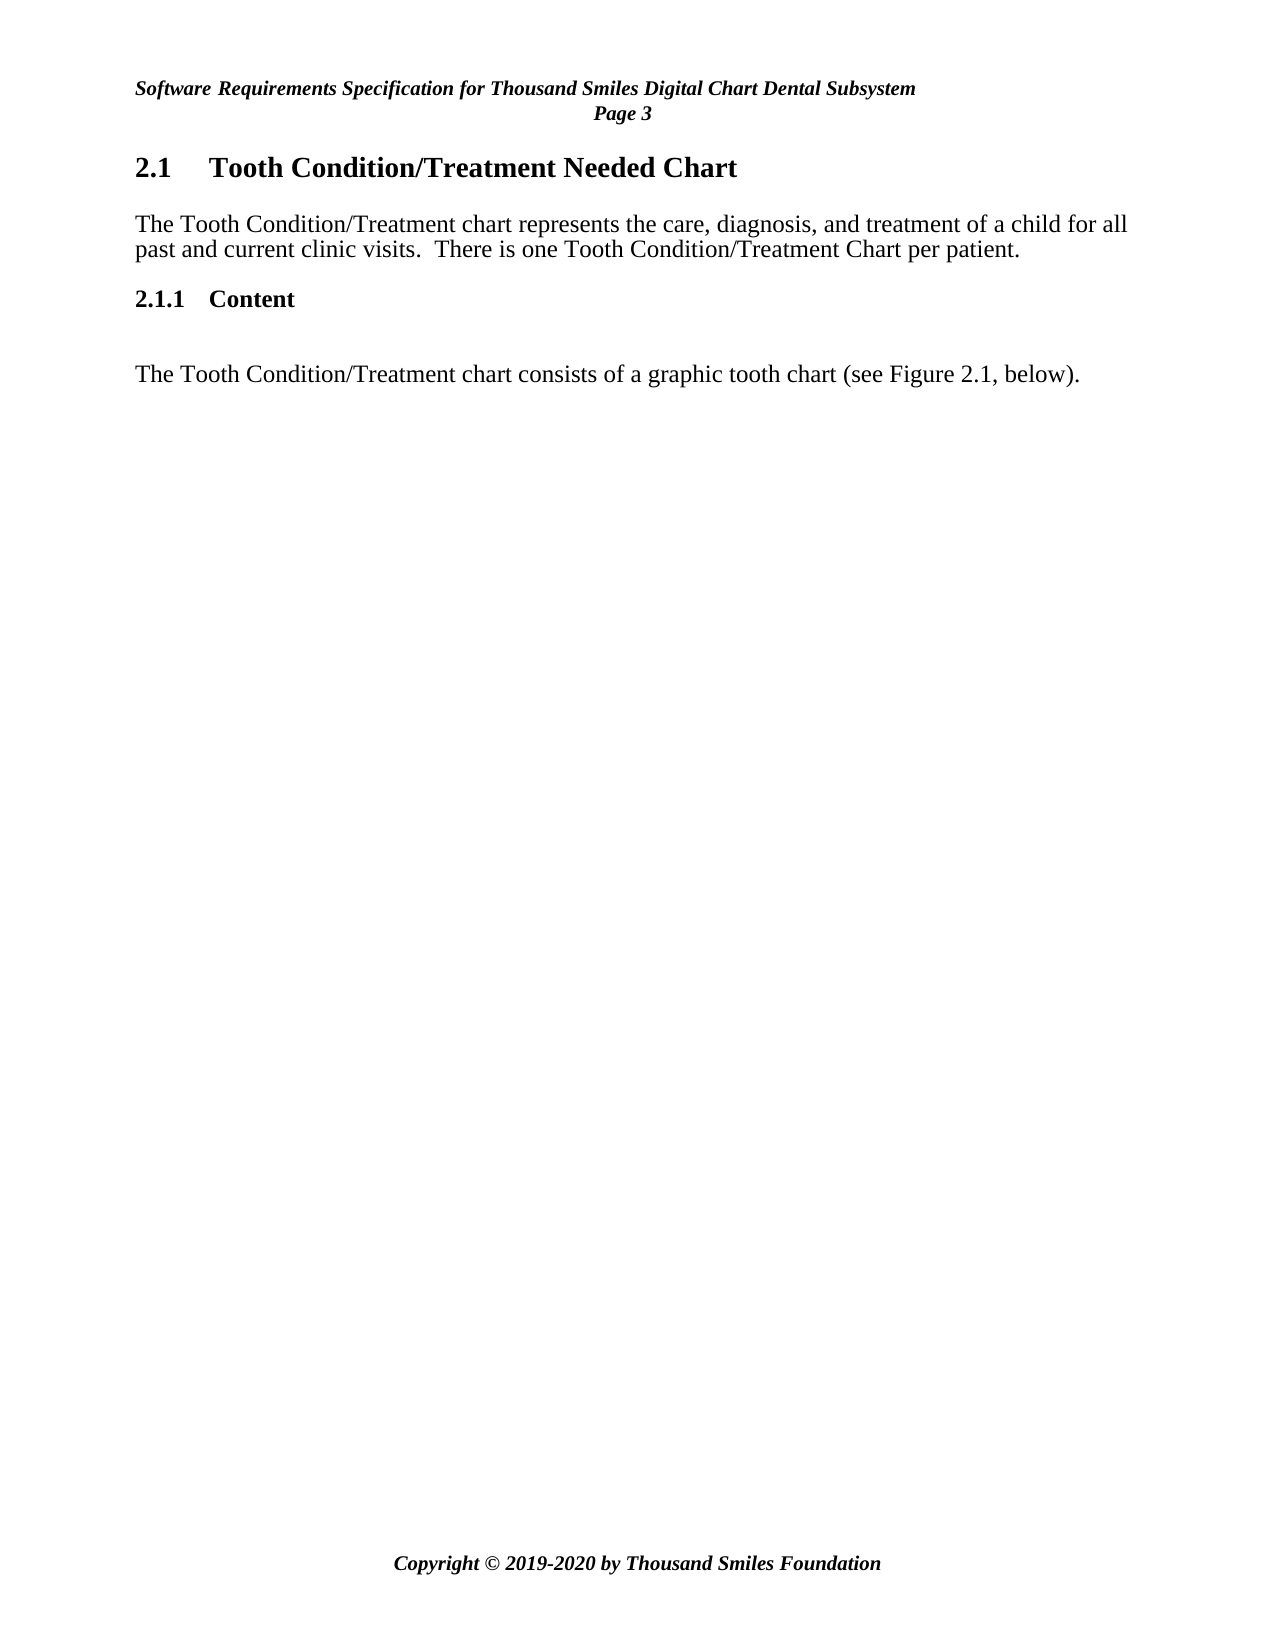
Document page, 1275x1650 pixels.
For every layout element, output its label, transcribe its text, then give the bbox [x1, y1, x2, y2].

subtitle Tooth Condition/Treatment Needed Chart [135, 150, 1140, 183]
text The Tooth Condition/Treatment chart represents the care, diagnosis, and treatment of a child for all past and current clinic visits. There is one Tooth Condition/Treatment Chart per patient. [135, 213, 1140, 263]
text The Tooth Condition/Treatment chart consists of a graphic tooth chart (see Figure 2.1, below). [135, 363, 1140, 388]
subtitle Content [135, 288, 1140, 313]
